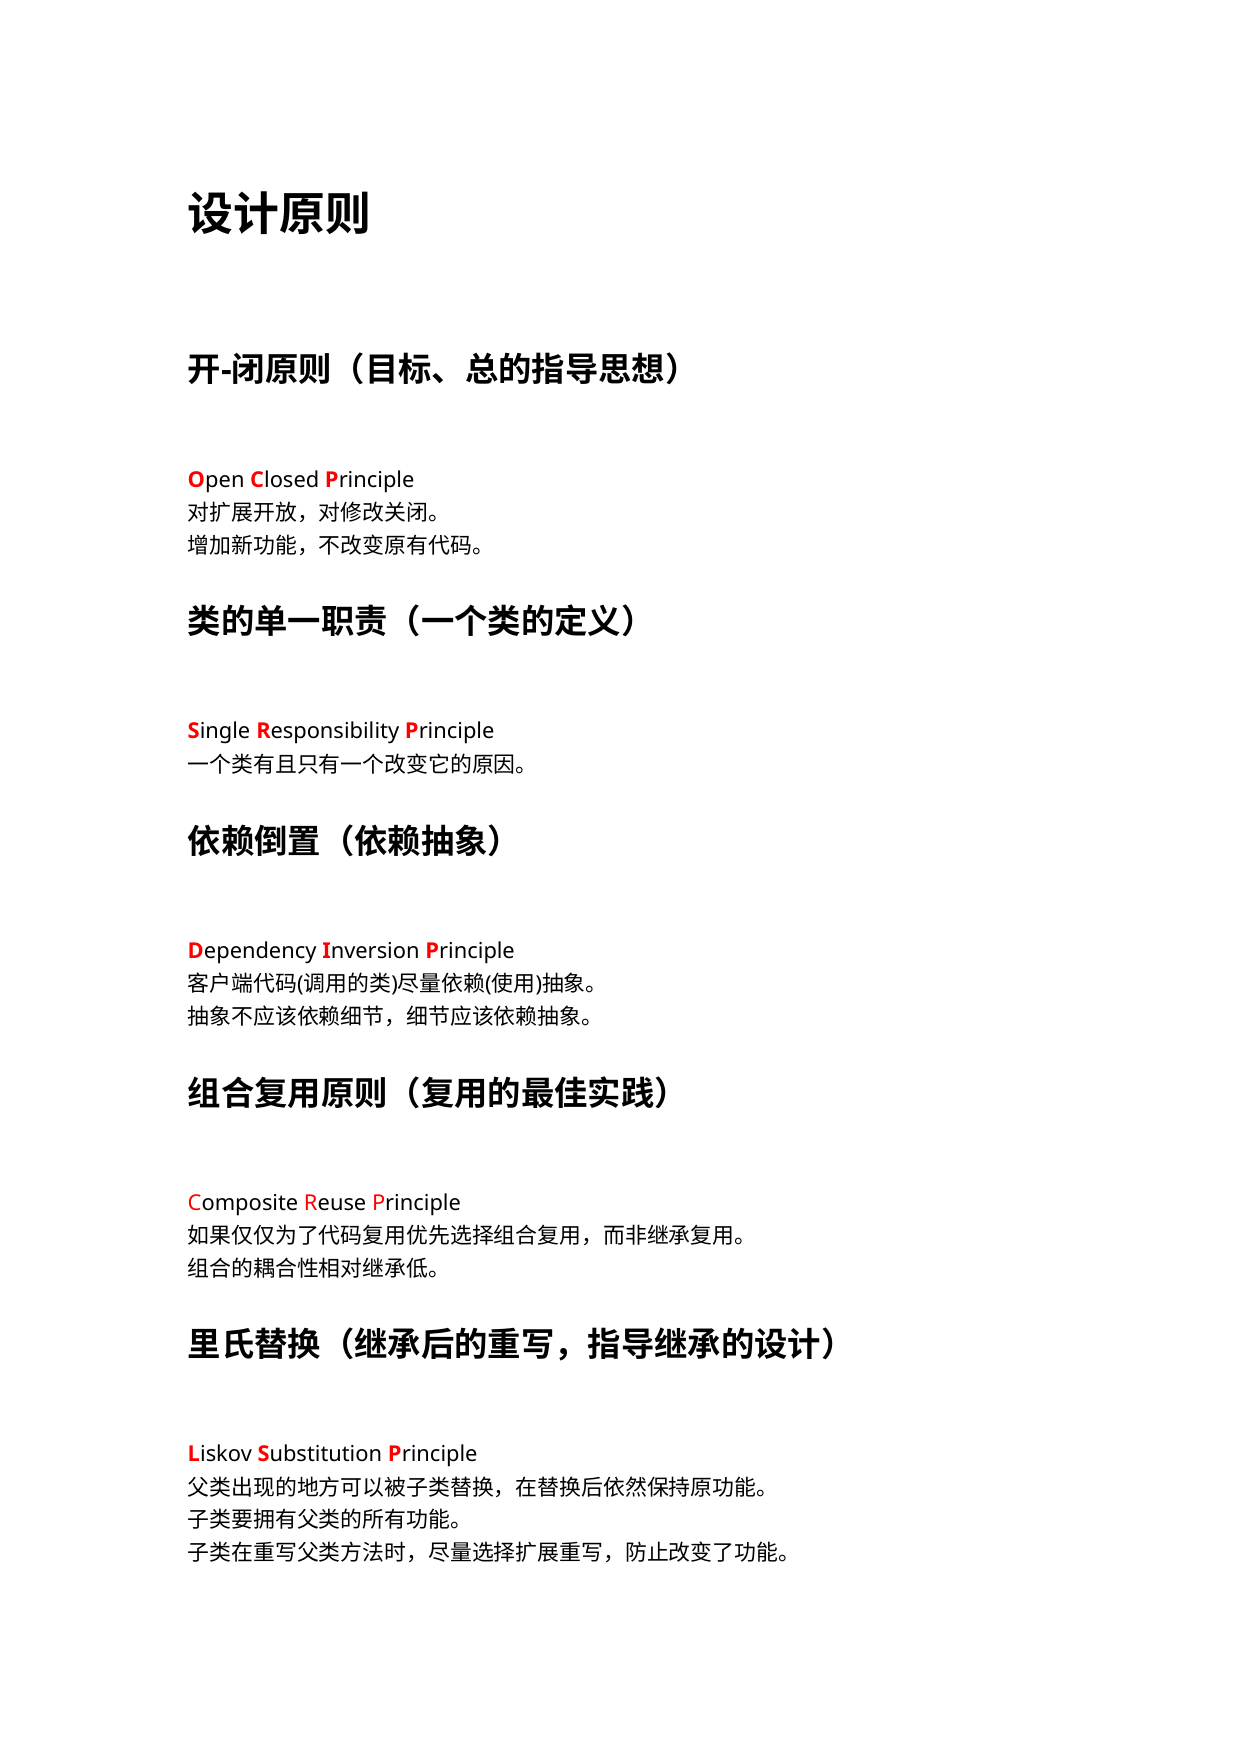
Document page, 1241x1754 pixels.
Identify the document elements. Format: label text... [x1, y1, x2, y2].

text 客户端代码(调用的类)尽量依赖(使用)抽象。 [187, 966, 1053, 998]
text 父类出现的地方可以被子类替换，在替换后依然保持原功能。 [187, 1469, 1053, 1502]
text 增加新功能，不改变原有代码。 [187, 527, 1053, 560]
subtitle 里氏替换（继承后的重写，指导继承的设计） [187, 1310, 1053, 1375]
text 如果仅仅为了代码复用优先选择组合复用，而非继承复用。 [187, 1218, 1053, 1250]
subtitle 类的单一职责（一个类的定义） [187, 587, 1053, 652]
subtitle 设计原则 [187, 162, 1053, 259]
text 一个类有且只有一个改变它的原因。 [187, 747, 1053, 779]
text 子类在重写父类方法时，尽量选择扩展重写，防止改变了功能。 [187, 1534, 1053, 1567]
text Open Closed Principle [187, 462, 1053, 495]
text Liskov Substitution Principle [187, 1437, 1053, 1469]
text 抽象不应该依赖细节，细节应该依赖抽象。 [187, 998, 1053, 1031]
text 子类要拥有父类的所有功能。 [187, 1502, 1053, 1534]
text 组合的耦合性相对继承低。 [187, 1250, 1053, 1283]
subtitle 组合复用原则（复用的最佳实践） [187, 1058, 1053, 1123]
text Composite Reuse Principle [187, 1185, 1053, 1218]
text Single Responsibility Principle [187, 714, 1053, 747]
text 对扩展开放，对修改关闭。 [187, 495, 1053, 527]
subtitle 依赖倒置（依赖抽象） [187, 806, 1053, 871]
subtitle 开-闭原则（目标、总的指导思想） [187, 335, 1053, 400]
text Dependency Inversion Principle [187, 933, 1053, 966]
